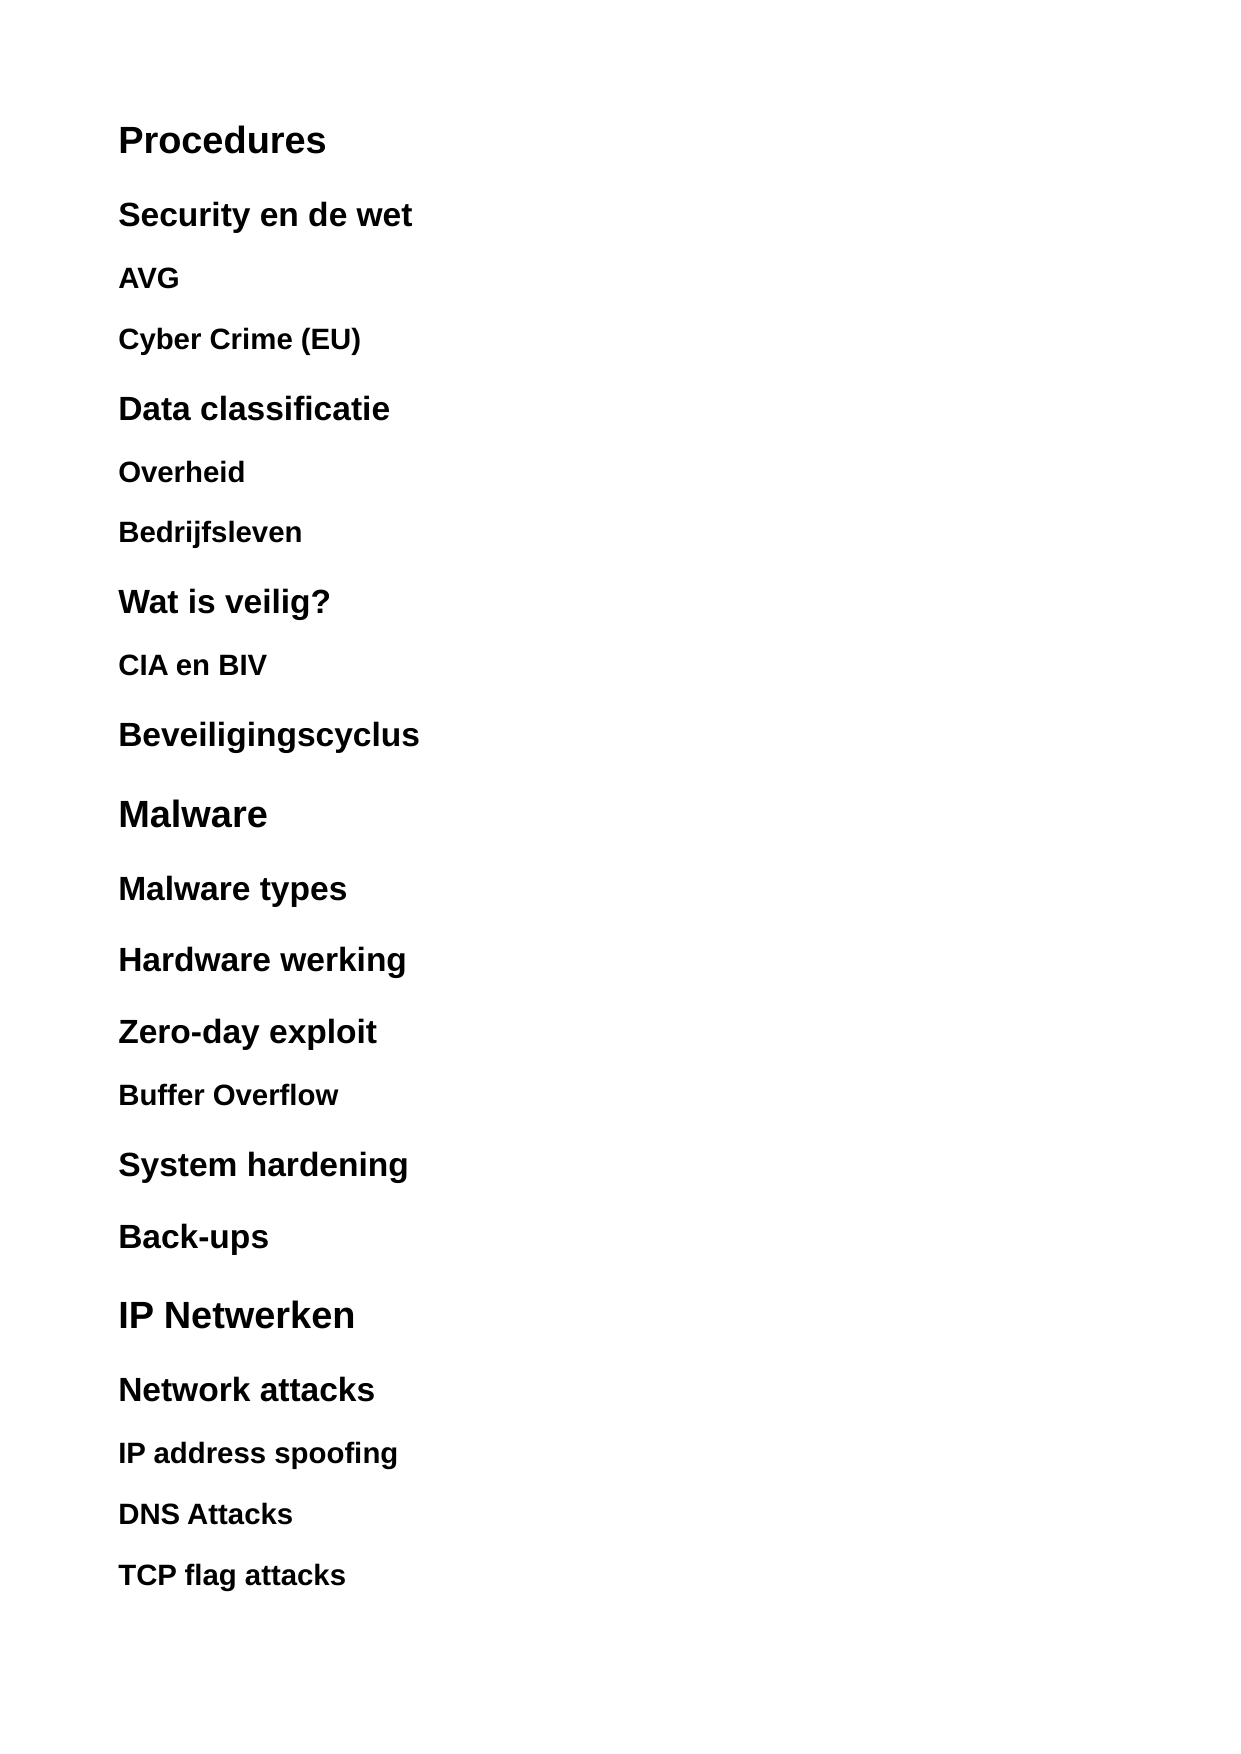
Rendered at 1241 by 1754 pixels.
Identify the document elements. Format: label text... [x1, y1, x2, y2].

subtitle Hardware werking [118, 940, 1122, 979]
subtitle Malware types [118, 868, 1122, 907]
subtitle Cyber Crime (EU) [118, 322, 1122, 355]
subtitle System hardening [118, 1145, 1122, 1184]
subtitle IP Netwerken [118, 1293, 1122, 1337]
subtitle Beveiligingscyclus [118, 715, 1122, 754]
subtitle Security en de wet [118, 195, 1122, 234]
subtitle Bedrijfsleven [118, 515, 1122, 549]
subtitle CIA en BIV [118, 648, 1122, 682]
subtitle Malware [118, 791, 1122, 835]
subtitle Back-ups [118, 1217, 1122, 1256]
subtitle TCP flag attacks [118, 1558, 1122, 1591]
subtitle Procedures [118, 118, 1122, 162]
subtitle DNS Attacks [118, 1497, 1122, 1531]
subtitle Zero-day exploit [118, 1012, 1122, 1051]
subtitle IP address spoofing [118, 1436, 1122, 1470]
subtitle Data classificatie [118, 389, 1122, 427]
subtitle AVG [118, 261, 1122, 294]
subtitle Wat is veilig? [118, 582, 1122, 621]
subtitle Network attacks [118, 1370, 1122, 1409]
subtitle Buffer Overflow [118, 1078, 1122, 1112]
subtitle Overheid [118, 454, 1122, 488]
